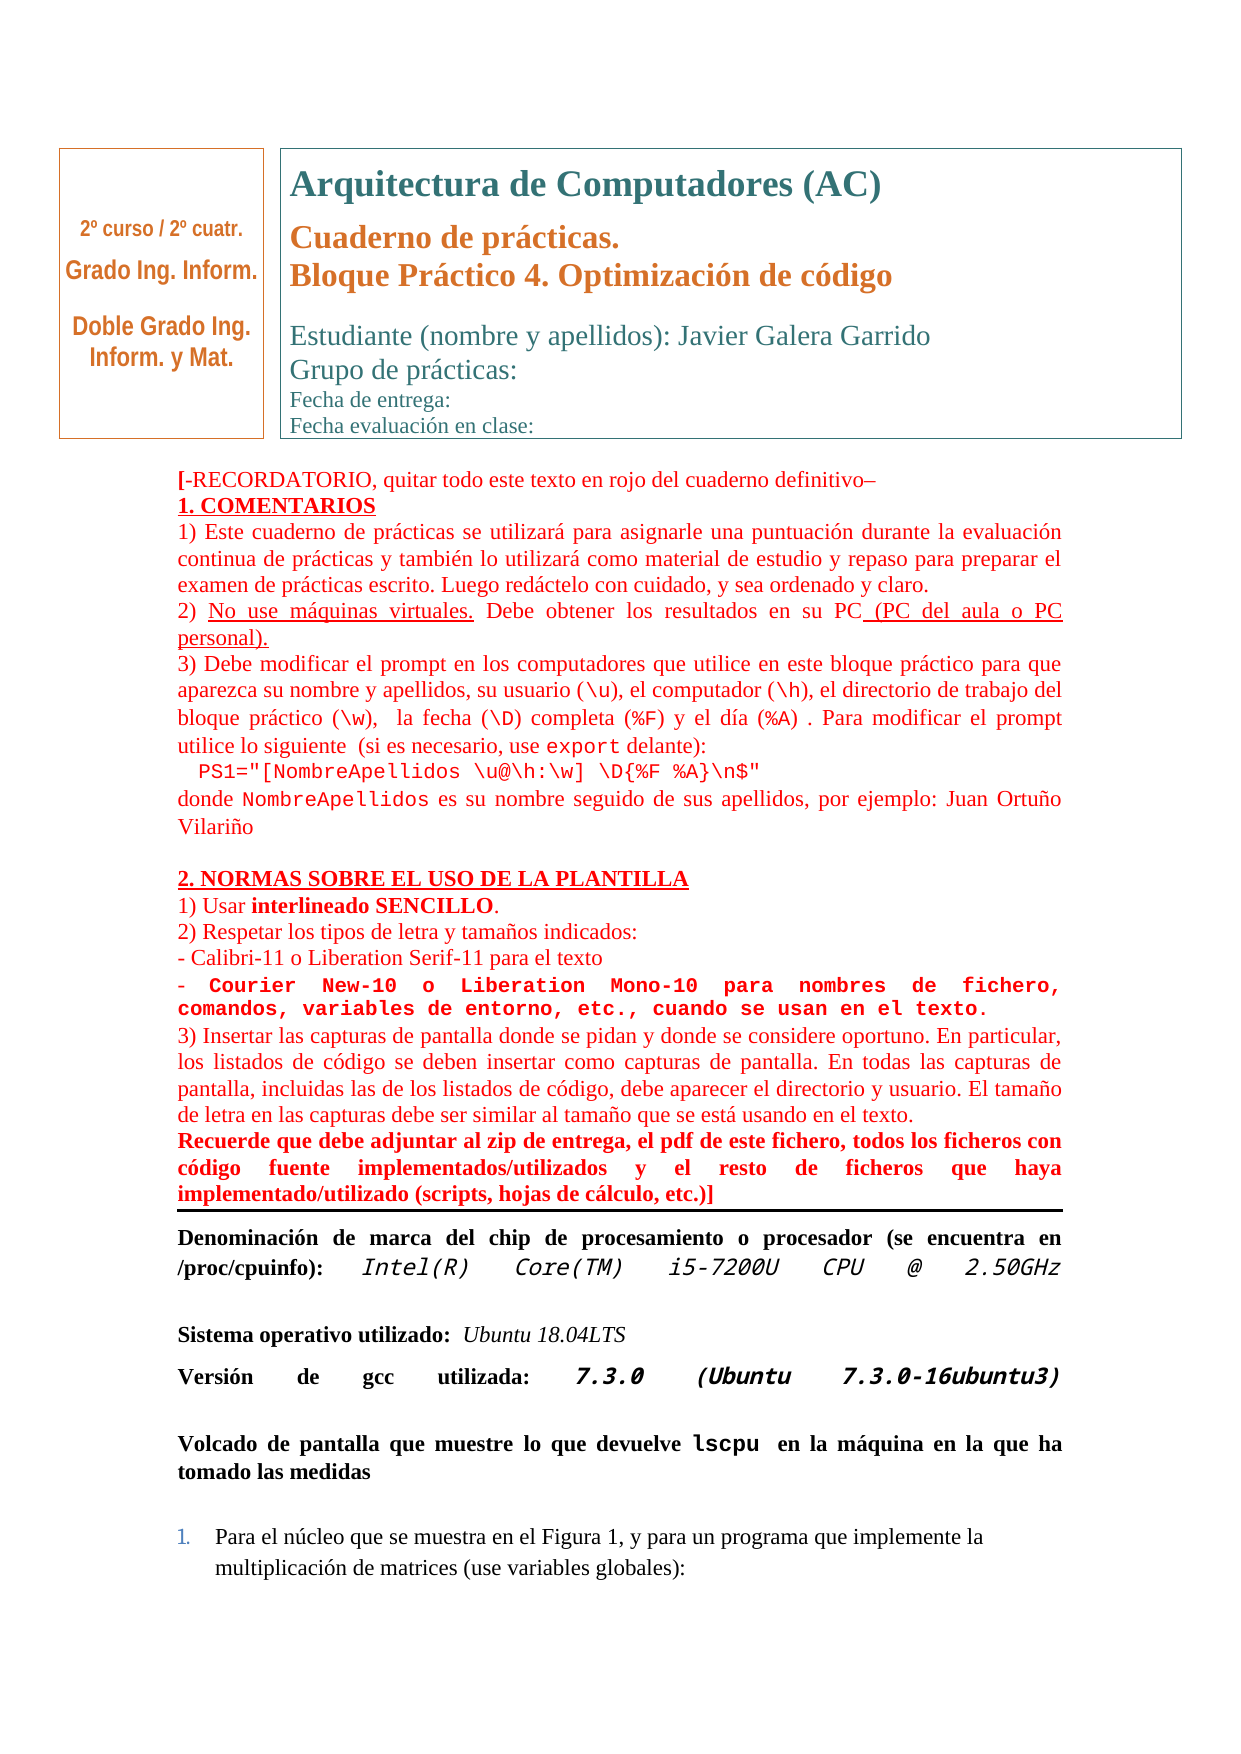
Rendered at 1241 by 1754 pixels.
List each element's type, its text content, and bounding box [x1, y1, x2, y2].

list Denominación de marca del chip de procesamiento o procesador (se encuentra en /proc/cpuinfo): Intel(R) Core(TM) i5-7200U CPU @ 2.50GHz [177, 1224, 1063, 1308]
text Recuerde que debe adjuntar al zip de entrega, el pdf de este fichero, todos los ficheros con código fuente implementados/utilizados y el resto de ficheros que haya implementado/utilizado (scripts, hojas de cálculo, etc.)] [177, 1127, 1063, 1209]
text donde NombreApellidos es su nombre seguido de sus apellidos, por ejemplo: Juan Ortuño Vilariño [177, 785, 1063, 839]
list Sistema operativo utilizado: Ubuntu 18.04LTS [177, 1321, 1063, 1347]
text 2) Respetar los tipos de letra y tamaños indicados: [177, 918, 1063, 944]
text 2. NORMAS SOBRE EL USO DE LA PLANTILLA [177, 865, 1063, 892]
text 1) Este cuaderno de prácticas se utilizará para asignarle una puntuación durante la evaluación continua de prácticas y también lo utilizará como material de estudio y repaso para preparar el examen de prácticas escrito. Luego redáctelo con cuidado, y sea ordenado y claro. [177, 518, 1063, 597]
text - Courier New-10 o Liberation Mono-10 para nombres de fichero, comandos, variables de entorno, etc., cuando se usan en el texto. [177, 971, 1063, 1022]
text 1) Usar interlineado SENCILLO. [177, 892, 1063, 918]
text [-RECORDATORIO, quitar todo este texto en rojo del cuaderno definitivo– [177, 466, 1063, 492]
text 1. COMENTARIOS [177, 492, 1063, 518]
list Versión de gcc utilizada: 7.3.0 (Ubuntu 7.3.0-16ubuntu3) [177, 1359, 1063, 1417]
list Para el núcleo que se muestra en el Figura 1, y para un programa que implemente la multiplicación de matrices (use variables globales): [177, 1523, 1063, 1580]
text - Calibri-11 o Liberation Serif-11 para el texto [177, 944, 1063, 971]
table_header Arquitectura de Computadores (AC) Cuaderno de prácticas. Bloque Práctico 4. Optimización de código Estudiante (nombre y apellidos): Javier Galera Garrido Grupo de prácticas: Fecha de entrega: Fecha evaluación en clase: [281, 149, 1181, 438]
text 3) Insertar las capturas de pantalla donde se pidan y donde se considere oportuno. En particular, los listados de código se deben insertar como capturas de pantalla. En todas las capturas de pantalla, incluidas las de los listados de código, debe aparecer el directorio y usuario. El tamaño de letra en las capturas debe ser similar al tamaño que se está usando en el texto. [177, 1022, 1063, 1127]
list Volcado de pantalla que muestre lo que devuelve lscpu en la máquina en la que ha tomado las medidas [177, 1430, 1063, 1484]
text 2) No use máquinas virtuales. Debe obtener los resultados en su PC (PC del aula o PC personal). [177, 597, 1063, 650]
text 3) Debe modificar el prompt en los computadores que utilice en este bloque práctico para que aparezca su nombre y apellidos, su usuario (\u), el computador (\h), el directorio de trabajo del bloque práctico (\w), la fecha (\D) completa (%F) y el día (%A) . Para modificar el prompt utilice lo siguiente (si es necesario, use export delante): [177, 650, 1063, 759]
text PS1="[NombreApellidos \u@\h:\w] \D{%F %A}\n$" [177, 759, 1063, 785]
table_header [264, 148, 280, 438]
table_header 2º curso / 2º cuatr. Grado Ing. Inform. Doble Grado Ing. Inform. y Mat. [60, 149, 263, 438]
